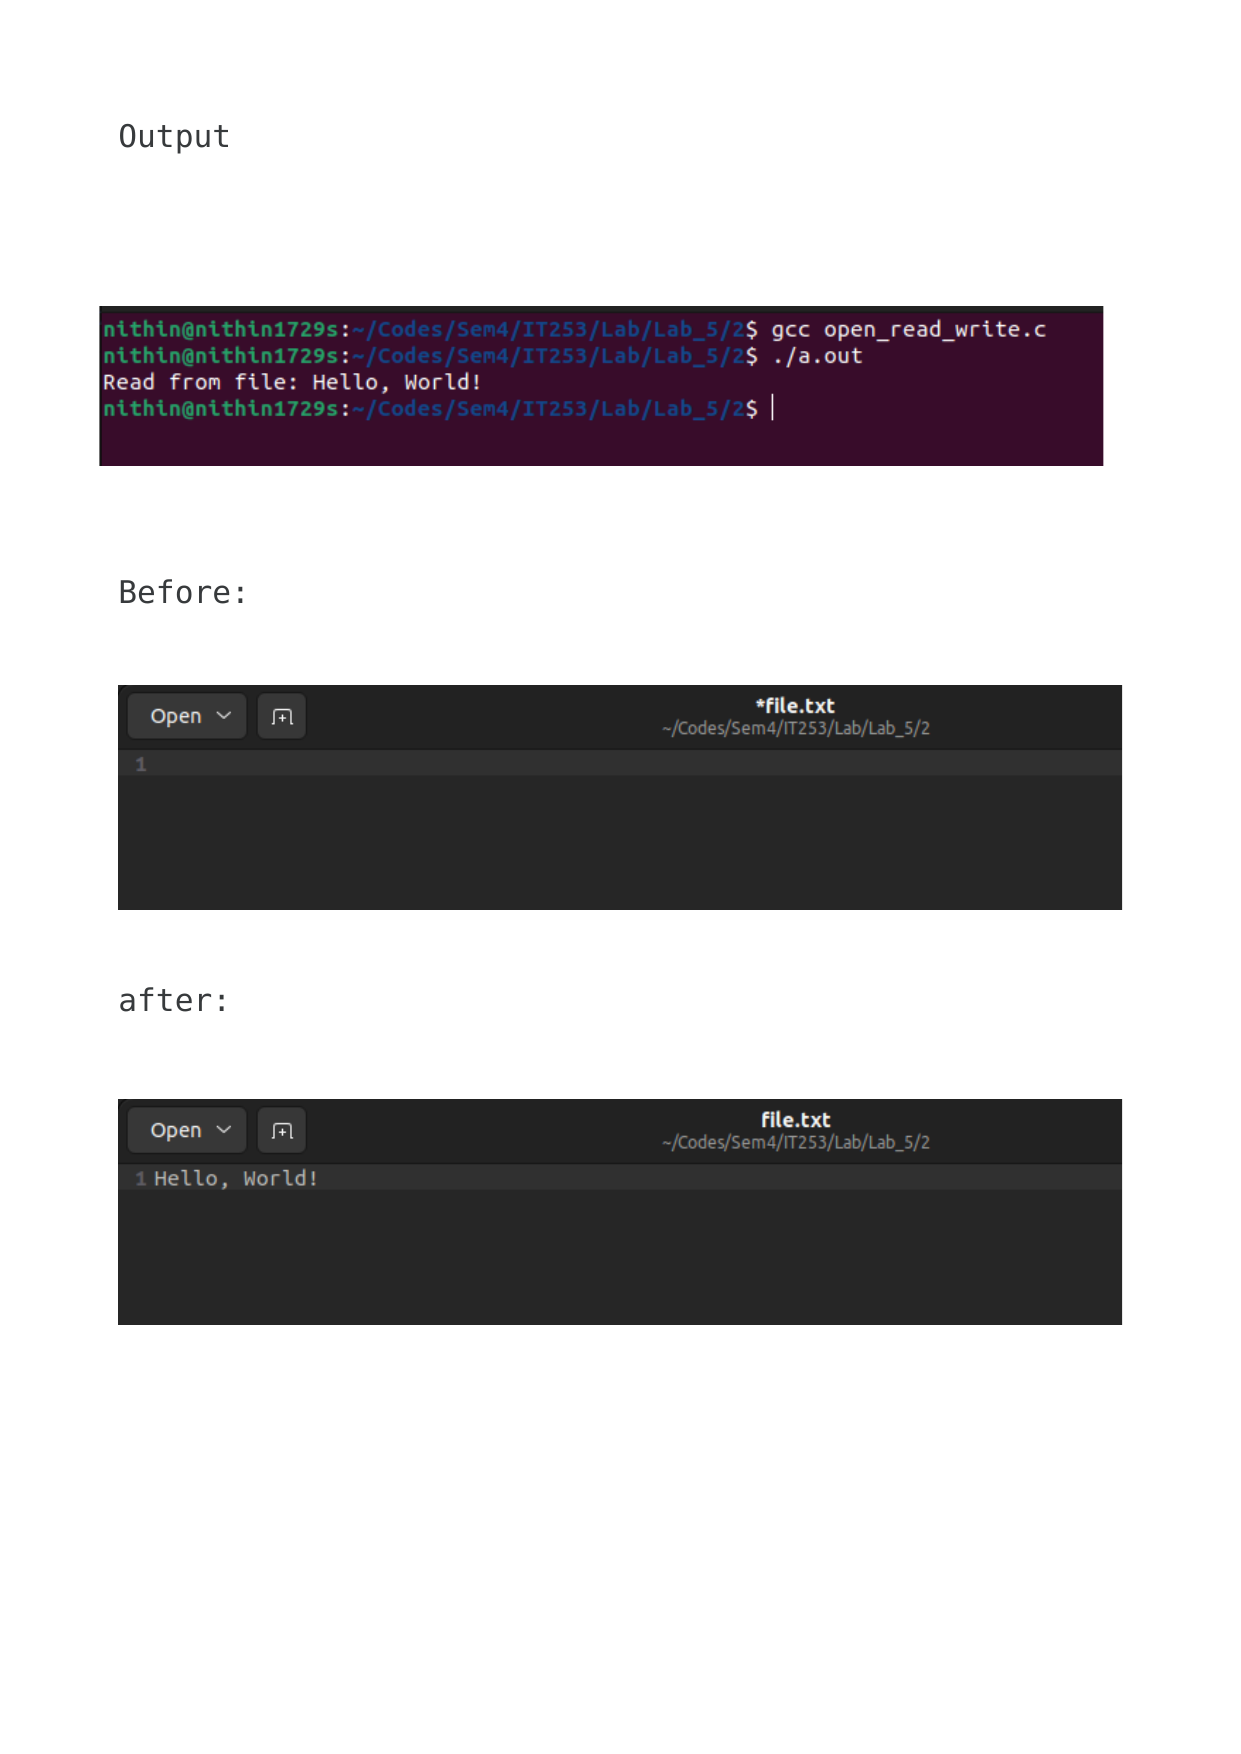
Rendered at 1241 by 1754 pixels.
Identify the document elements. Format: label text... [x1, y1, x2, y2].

picture [118, 1099, 1123, 1325]
text Before: [118, 574, 1122, 611]
text after: [118, 983, 1122, 1019]
text Output [118, 118, 1122, 154]
picture [99, 306, 1104, 466]
picture [118, 685, 1123, 910]
